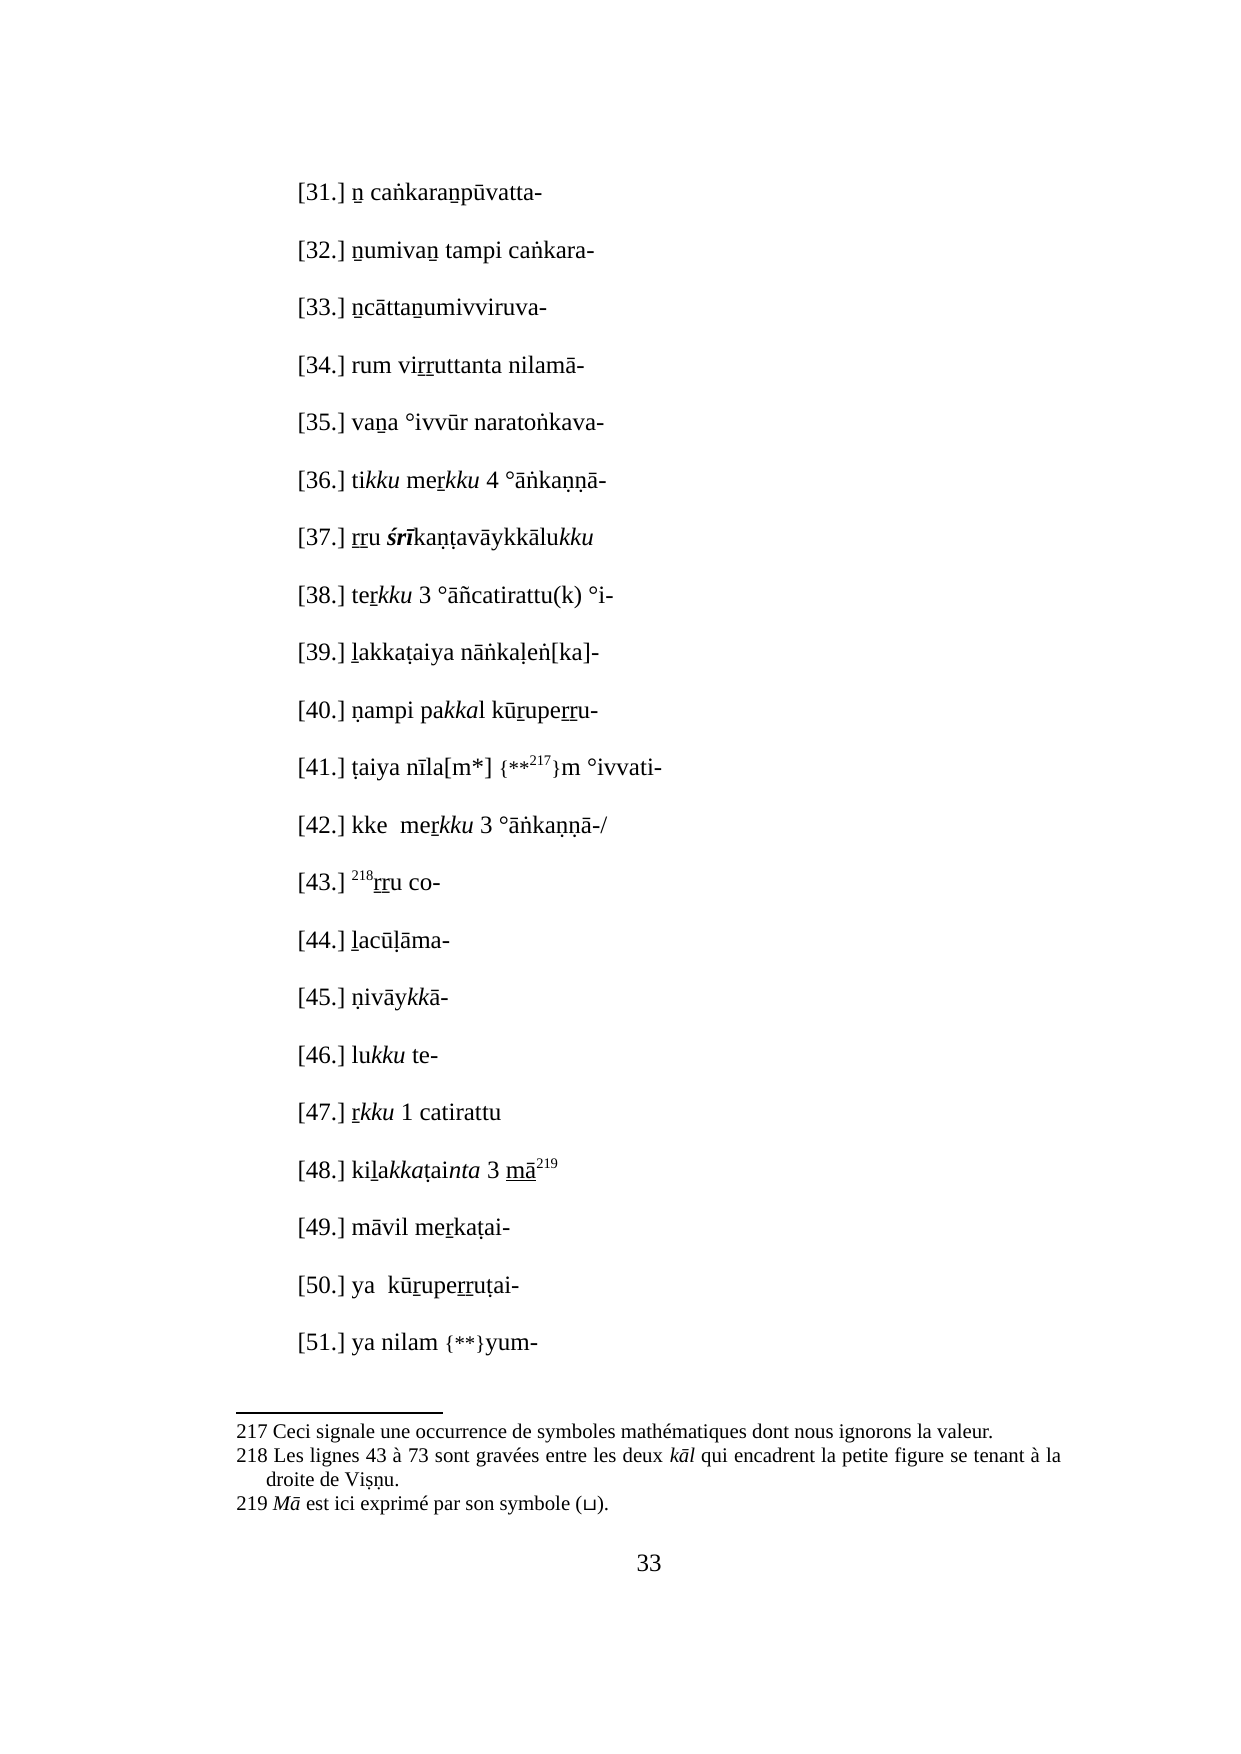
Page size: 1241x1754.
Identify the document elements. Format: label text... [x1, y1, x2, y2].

text Ceci signale une occurrence de symboles mathématiques dont nous ignorons la valeur. [236, 1419, 1061, 1443]
text [32.] ṉumivaṉ tampi caṅkara- [297, 235, 1061, 263]
text [36.] tikku meṟkku 4 °āṅkaṇṇā- [297, 465, 1061, 493]
text [31.] ṉ caṅkaraṉpūvatta- [297, 177, 1061, 206]
text [35.] vaṉa °ivvūr naratoṅkava- [297, 407, 1061, 436]
text [34.] rum viṟṟuttanta nilamā- [297, 350, 1061, 378]
text [45.] ṇivāykkā- [297, 982, 1061, 1011]
text [44.] ḻacūḷāma- [297, 925, 1061, 953]
text [41.] ṭaiya nīla[m*] {**}m °ivvati- [297, 752, 1061, 781]
text [48.] kiḻakkaṭainta 3 mā [297, 1155, 1061, 1183]
text [47.] ṟkku 1 catirattu [297, 1097, 1061, 1126]
text Mā est ici exprimé par son symbole (ப). [236, 1491, 1061, 1518]
text [50.] ya kūṟupeṟṟuṭai- [297, 1270, 1061, 1298]
text [38.] teṟkku 3 °āñcatirattu(k) °i- [297, 580, 1061, 608]
text [37.] ṟṟu śrīkaṇṭavāykkālukku [297, 522, 1061, 551]
text [46.] lukku te- [297, 1040, 1061, 1068]
text [33.] ṉcāttaṉumivviruva- [297, 292, 1061, 321]
text [39.] ḻakkaṭaiya nāṅkaḷeṅ[ka]- [297, 637, 1061, 666]
text [42.] kke meṟkku 3 °āṅkaṇṇā-/ [297, 810, 1061, 838]
text [49.] māvil meṟkaṭai- [297, 1212, 1061, 1241]
text [51.] ya nilam {**}yum- [297, 1327, 1061, 1356]
text Les lignes 43 à 73 sont gravées entre les deux kāl qui encadrent la petite figure se tenant à la droite de Viṣṇu. [236, 1443, 1061, 1491]
text [40.] ṇampi pakkal kūṟupeṟṟu- [297, 695, 1061, 723]
text [43.] ṟṟu co- [297, 867, 1061, 896]
